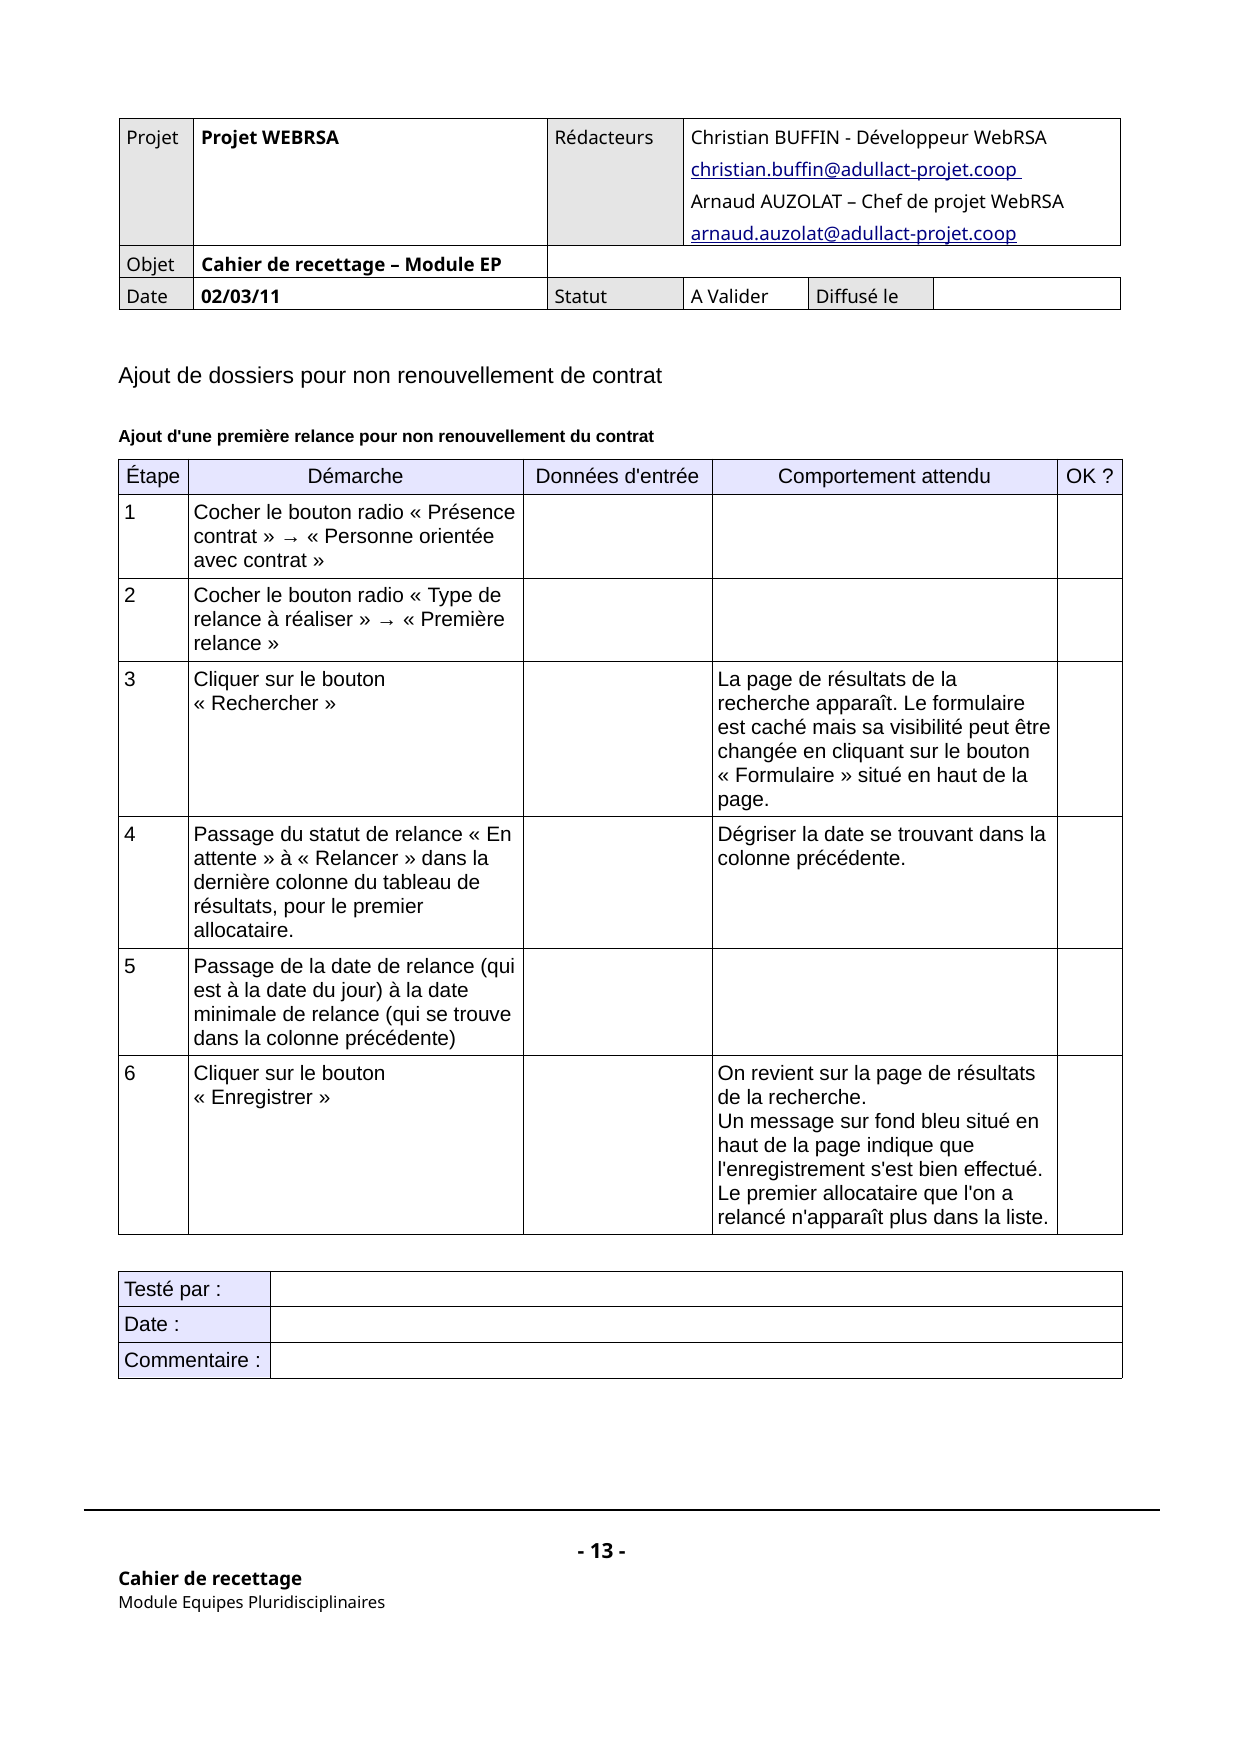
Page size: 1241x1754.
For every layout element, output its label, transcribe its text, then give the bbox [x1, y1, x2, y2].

table_header Comportement attendu [713, 460, 1057, 494]
subtitle Ajout d'une première relance pour non renouvellement du contrat [118, 426, 1122, 446]
table_cell [1058, 949, 1122, 1055]
subtitle Ajout de dossiers pour non renouvellement de contrat [118, 362, 1122, 389]
table_cell Date : [119, 1307, 270, 1342]
table_cell [271, 1307, 1122, 1342]
table_cell Cocher le bouton radio « Présence contrat » → « Personne orientée avec contrat » [189, 495, 523, 577]
table_cell [271, 1343, 1122, 1377]
table_cell Commentaire : [119, 1343, 270, 1377]
table_cell 2 [119, 579, 188, 661]
table_cell [1058, 1056, 1122, 1234]
table_cell [1058, 579, 1122, 661]
table_cell [713, 495, 1057, 577]
table_cell [713, 579, 1057, 661]
table_cell [1058, 817, 1122, 948]
table_cell [524, 949, 712, 1055]
table_cell [524, 579, 712, 661]
table_cell Passage du statut de relance « En attente » à « Relancer » dans la dernière colonne du tableau de résultats, pour le premier allocataire. [189, 817, 523, 948]
table_cell [524, 495, 712, 577]
table_cell [524, 662, 712, 816]
table_header Testé par : [119, 1272, 270, 1306]
table_cell [524, 1056, 712, 1234]
table_header OK ? [1058, 460, 1122, 494]
table_cell [713, 949, 1057, 1055]
table_cell Cliquer sur le bouton « Enregistrer » [189, 1056, 523, 1234]
table_header [271, 1272, 1122, 1306]
table_cell [1058, 662, 1122, 816]
table_cell Cliquer sur le bouton « Rechercher » [189, 662, 523, 816]
table_cell 6 [119, 1056, 188, 1234]
table_cell 1 [119, 495, 188, 577]
table_header Étape [119, 460, 188, 494]
table_cell [524, 817, 712, 948]
table_cell La page de résultats de la recherche apparaît. Le formulaire est caché mais sa visibilité peut être changée en cliquant sur le bouton « Formulaire » situé en haut de la page. [713, 662, 1057, 816]
table_cell [1058, 495, 1122, 577]
table_header Démarche [189, 460, 523, 494]
table_cell Cocher le bouton radio « Type de relance à réaliser » → « Première relance » [189, 579, 523, 661]
table_header Données d'entrée [524, 460, 712, 494]
table_cell On revient sur la page de résultats de la recherche. Un message sur fond bleu situé en haut de la page indique que l'enregistrement s'est bien effectué. Le premier allocataire que l'on a relancé n'apparaît plus dans la liste. [713, 1056, 1057, 1234]
table_cell 4 [119, 817, 188, 948]
table_cell Passage de la date de relance (qui est à la date du jour) à la date minimale de relance (qui se trouve dans la colonne précédente) [189, 949, 523, 1055]
table_cell 3 [119, 662, 188, 816]
table_cell 5 [119, 949, 188, 1055]
table_cell Dégriser la date se trouvant dans la colonne précédente. [713, 817, 1057, 948]
